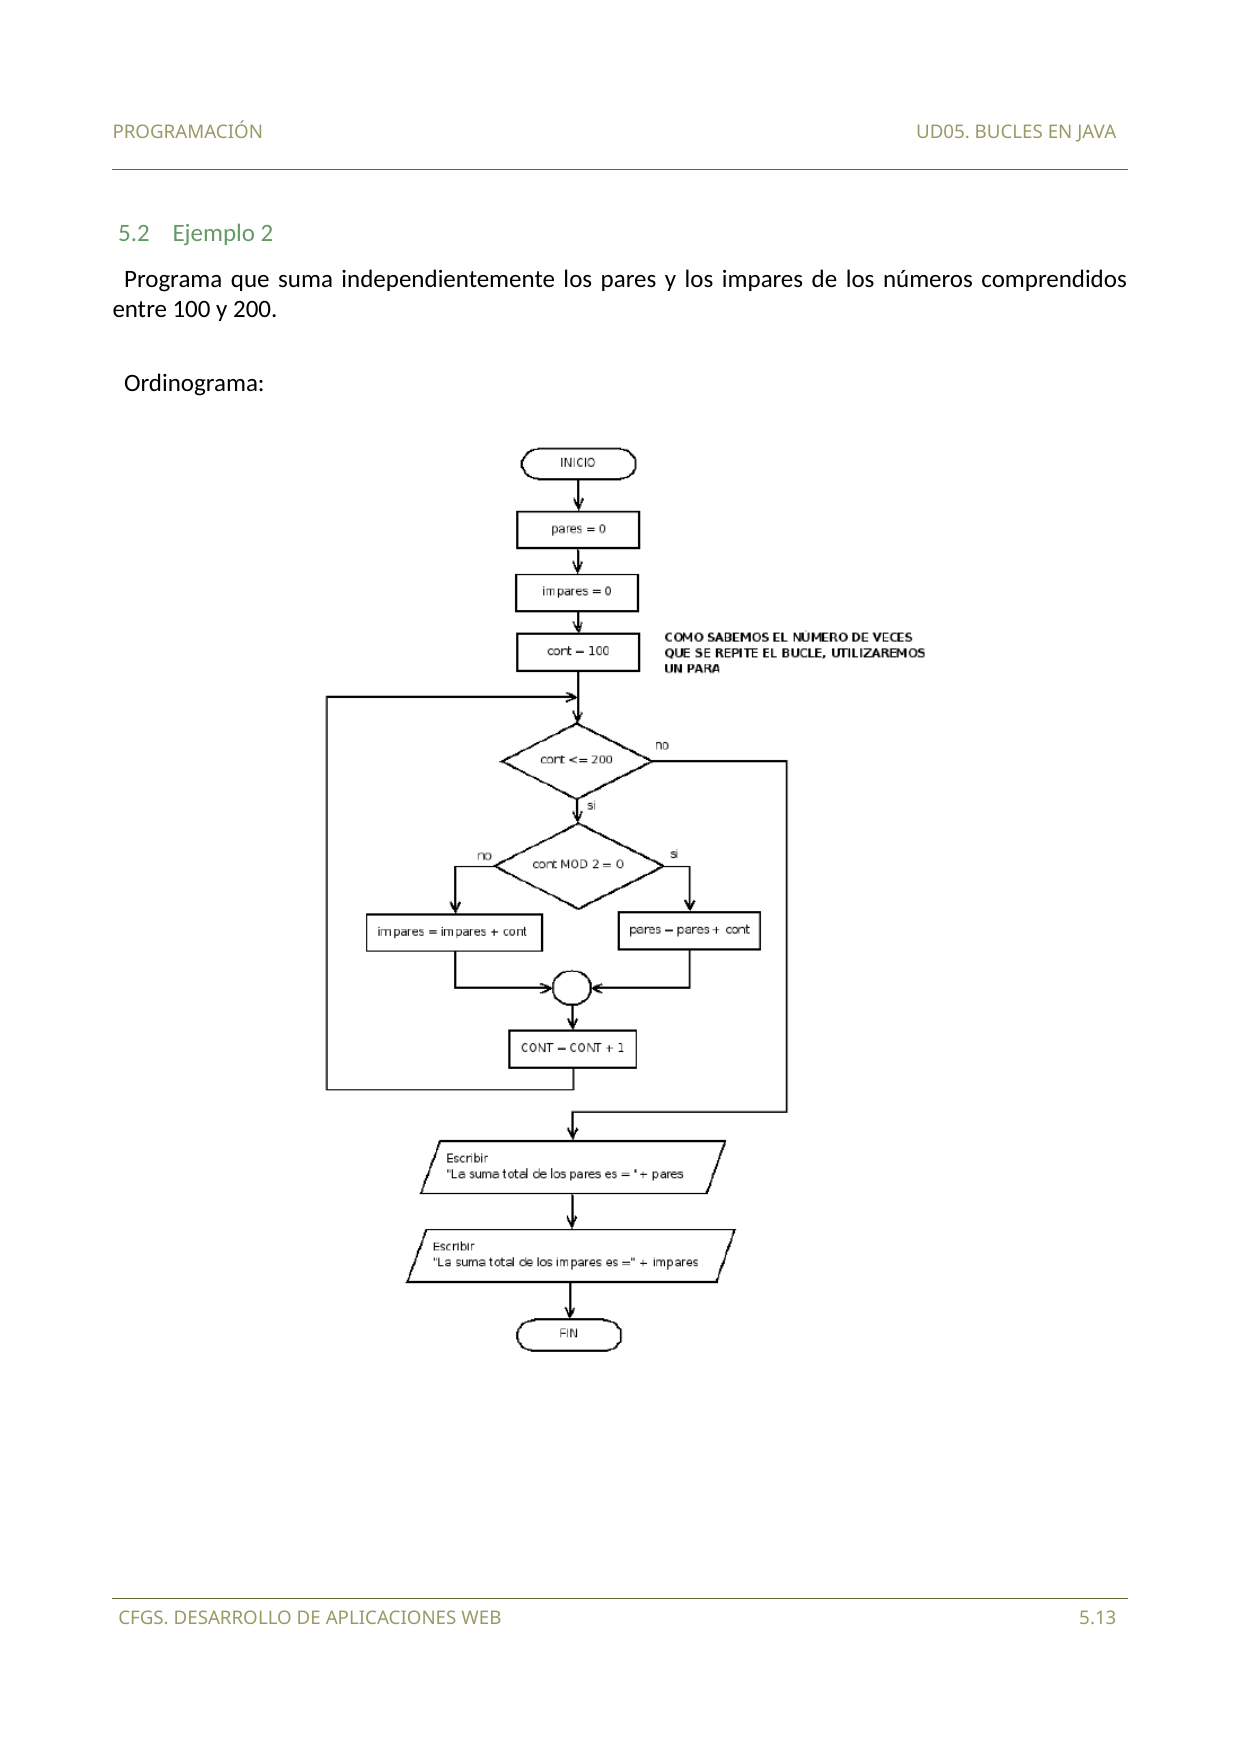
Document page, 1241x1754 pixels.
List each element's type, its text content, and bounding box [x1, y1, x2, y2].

subtitle Ejemplo 2 [112, 218, 1128, 248]
text Programa que suma independientemente los pares y los impares de los números comprendidos entre 100 y 200. [112, 263, 1128, 324]
picture [277, 441, 963, 1361]
text Ordinograma: [112, 367, 1128, 398]
